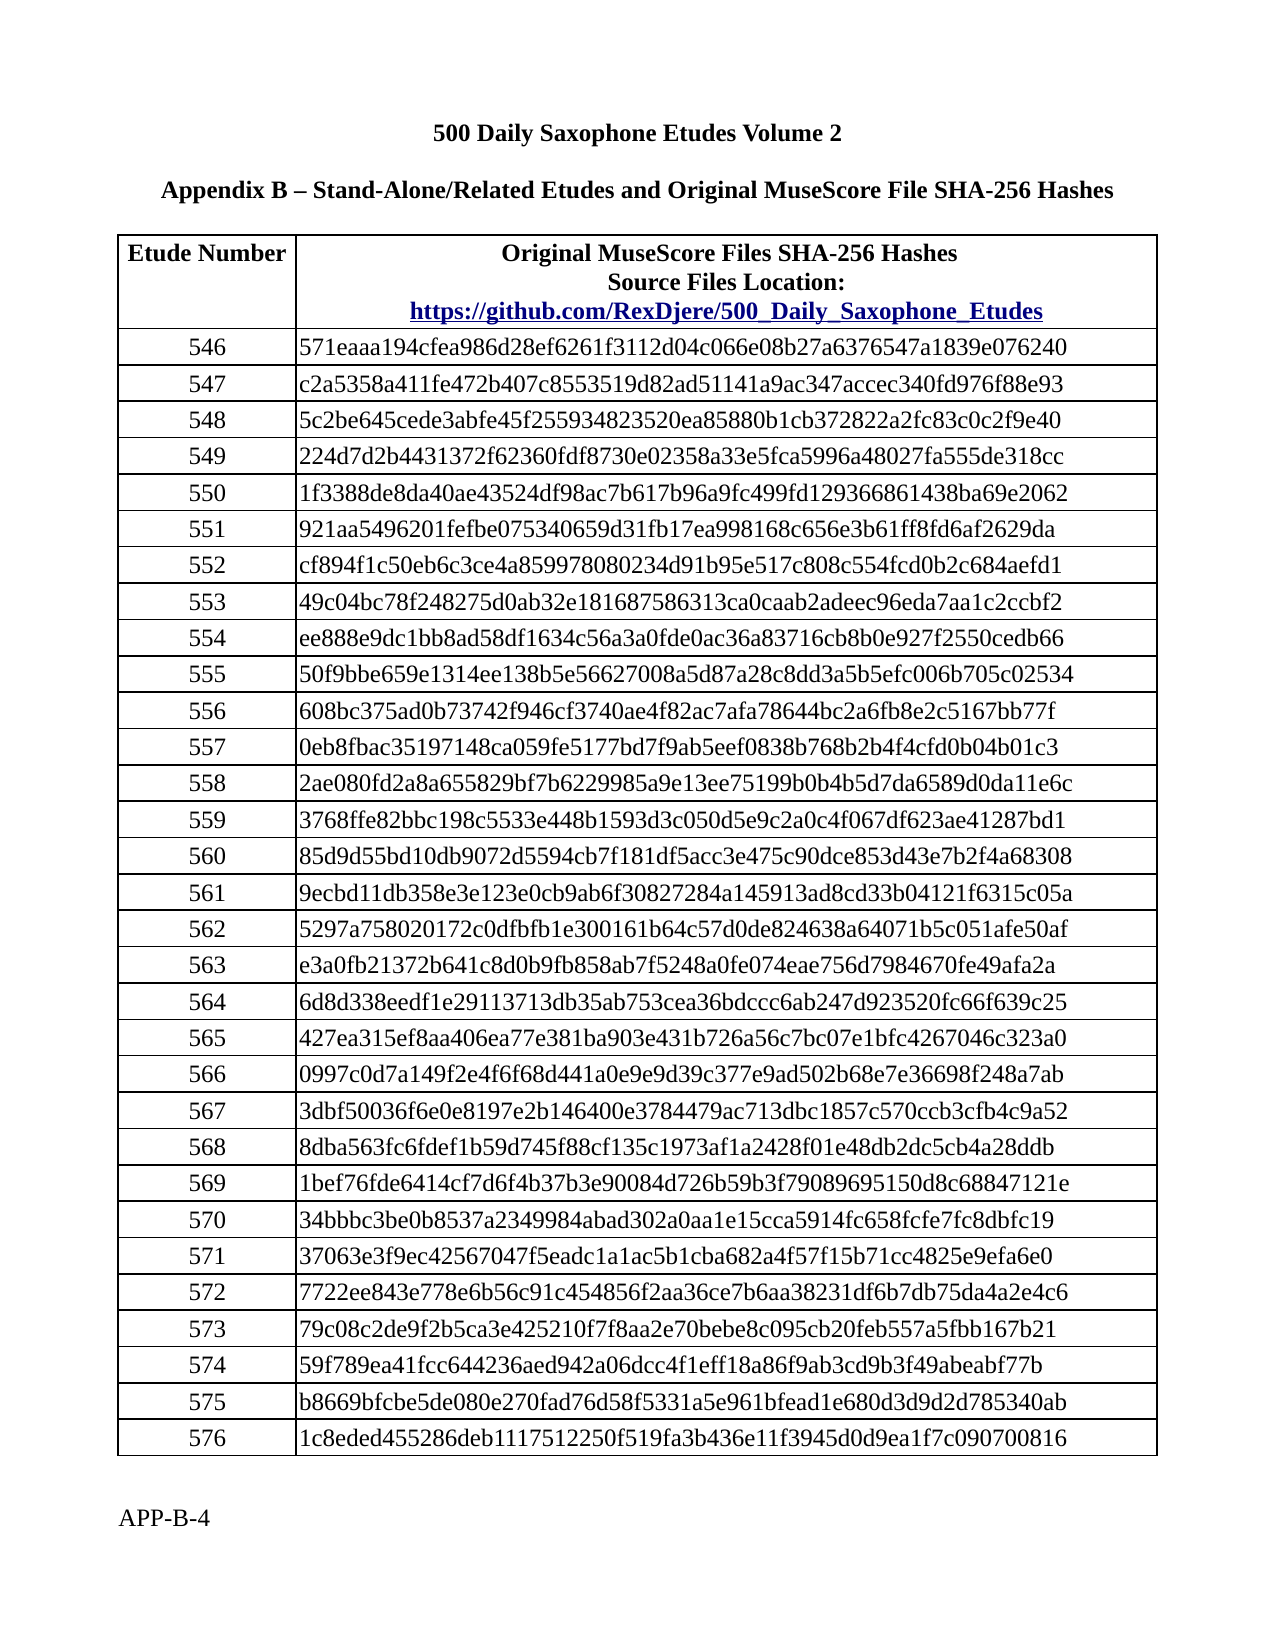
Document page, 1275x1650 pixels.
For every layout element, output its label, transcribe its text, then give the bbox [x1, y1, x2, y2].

table_cell 560 [119, 838, 295, 873]
table_cell 551 [119, 511, 295, 546]
table_cell 3768ffe82bbc198c5533e448b1593d3c050d5e9c2a0c4f067df623ae41287bd1 [297, 802, 1156, 837]
table_cell 575 [119, 1384, 295, 1418]
table_cell 0997c0d7a149f2e4f6f68d441a0e9e9d39c377e9ad502b68e7e36698f248a7ab [297, 1056, 1156, 1091]
table_header Original MuseScore Files SHA-256 Hashes Source Files Location: https://github.com/RexDjere/500_Daily_Saxophone_Etudes [297, 236, 1156, 328]
table_cell 546 [119, 329, 295, 364]
table_cell 552 [119, 547, 295, 582]
table_header Etude Number [119, 236, 295, 328]
table_cell 59f789ea41fcc644236aed942a06dcc4f1eff18a86f9ab3cd9b3f49abeabf77b [297, 1347, 1156, 1382]
table_cell 79c08c2de9f2b5ca3e425210f7f8aa2e70bebe8c095cb20feb557a5fbb167b21 [297, 1311, 1156, 1346]
table_cell 563 [119, 947, 295, 982]
table_cell 8dba563fc6fdef1b59d745f88cf135c1973af1a2428f01e48db2dc5cb4a28ddb [297, 1129, 1156, 1164]
table_cell 2ae080fd2a8a655829bf7b6229985a9e13ee75199b0b4b5d7da6589d0da11e6c [297, 766, 1156, 800]
table_cell 566 [119, 1056, 295, 1091]
table_cell c2a5358a411fe472b407c8553519d82ad51141a9ac347accec340fd976f88e93 [297, 366, 1156, 400]
table_cell 37063e3f9ec42567047f5eadc1a1ac5b1cba682a4f57f15b71cc4825e9efa6e0 [297, 1238, 1156, 1273]
table_cell 549 [119, 438, 295, 473]
table_cell 547 [119, 366, 295, 400]
table_cell b8669bfcbe5de080e270fad76d58f5331a5e961bfead1e680d3d9d2d785340ab [297, 1384, 1156, 1418]
table_cell 1bef76fde6414cf7d6f4b37b3e90084d726b59b3f79089695150d8c68847121e [297, 1166, 1156, 1200]
table_cell cf894f1c50eb6c3ce4a859978080234d91b95e517c808c554fcd0b2c684aefd1 [297, 547, 1156, 582]
table_cell 85d9d55bd10db9072d5594cb7f181df5acc3e475c90dce853d43e7b2f4a68308 [297, 838, 1156, 873]
table_cell 548 [119, 402, 295, 437]
table_cell 558 [119, 766, 295, 800]
table_cell 1c8eded455286deb1117512250f519fa3b436e11f3945d0d9ea1f7c090700816 [297, 1420, 1156, 1455]
table_cell 559 [119, 802, 295, 837]
table_cell 553 [119, 584, 295, 618]
table_cell 570 [119, 1202, 295, 1237]
table_cell 9ecbd11db358e3e123e0cb9ab6f30827284a145913ad8cd33b04121f6315c05a [297, 875, 1156, 909]
table_cell 5c2be645cede3abfe45f255934823520ea85880b1cb372822a2fc83c0c2f9e40 [297, 402, 1156, 437]
table_cell 571 [119, 1238, 295, 1273]
table_cell 921aa5496201fefbe075340659d31fb17ea998168c656e3b61ff8fd6af2629da [297, 511, 1156, 546]
table_cell 0eb8fbac35197148ca059fe5177bd7f9ab5eef0838b768b2b4f4cfd0b04b01c3 [297, 729, 1156, 764]
table_cell e3a0fb21372b641c8d0b9fb858ab7f5248a0fe074eae756d7984670fe49afa2a [297, 947, 1156, 982]
table_cell 576 [119, 1420, 295, 1455]
table_cell 224d7d2b4431372f62360fdf8730e02358a33e5fca5996a48027fa555de318cc [297, 438, 1156, 473]
table_cell 1f3388de8da40ae43524df98ac7b617b96a9fc499fd129366861438ba69e2062 [297, 475, 1156, 509]
table_cell 550 [119, 475, 295, 509]
table_cell 571eaaa194cfea986d28ef6261f3112d04c066e08b27a6376547a1839e076240 [297, 329, 1156, 364]
table_cell 557 [119, 729, 295, 764]
table_cell 3dbf50036f6e0e8197e2b146400e3784479ac713dbc1857c570ccb3cfb4c9a52 [297, 1093, 1156, 1127]
table_cell 49c04bc78f248275d0ab32e181687586313ca0caab2adeec96eda7aa1c2ccbf2 [297, 584, 1156, 618]
table_cell 608bc375ad0b73742f946cf3740ae4f82ac7afa78644bc2a6fb8e2c5167bb77f [297, 693, 1156, 728]
table_cell 569 [119, 1166, 295, 1200]
table_cell 427ea315ef8aa406ea77e381ba903e431b726a56c7bc07e1bfc4267046c323a0 [297, 1020, 1156, 1055]
table_cell 573 [119, 1311, 295, 1346]
table_cell 567 [119, 1093, 295, 1127]
table_cell 562 [119, 911, 295, 946]
table_cell 568 [119, 1129, 295, 1164]
table_cell 572 [119, 1275, 295, 1309]
table_cell ee888e9dc1bb8ad58df1634c56a3a0fde0ac36a83716cb8b0e927f2550cedb66 [297, 620, 1156, 655]
table_cell 556 [119, 693, 295, 728]
table_cell 564 [119, 984, 295, 1018]
table_cell 565 [119, 1020, 295, 1055]
table_cell 7722ee843e778e6b56c91c454856f2aa36ce7b6aa38231df6b7db75da4a2e4c6 [297, 1275, 1156, 1309]
table_cell 50f9bbe659e1314ee138b5e56627008a5d87a28c8dd3a5b5efc006b705c02534 [297, 657, 1156, 691]
table_cell 34bbbc3be0b8537a2349984abad302a0aa1e15cca5914fc658fcfe7fc8dbfc19 [297, 1202, 1156, 1237]
table_cell 5297a758020172c0dfbfb1e300161b64c57d0de824638a64071b5c051afe50af [297, 911, 1156, 946]
table_cell 561 [119, 875, 295, 909]
table_cell 574 [119, 1347, 295, 1382]
table_cell 554 [119, 620, 295, 655]
table_cell 555 [119, 657, 295, 691]
table_cell 6d8d338eedf1e29113713db35ab753cea36bdccc6ab247d923520fc66f639c25 [297, 984, 1156, 1018]
